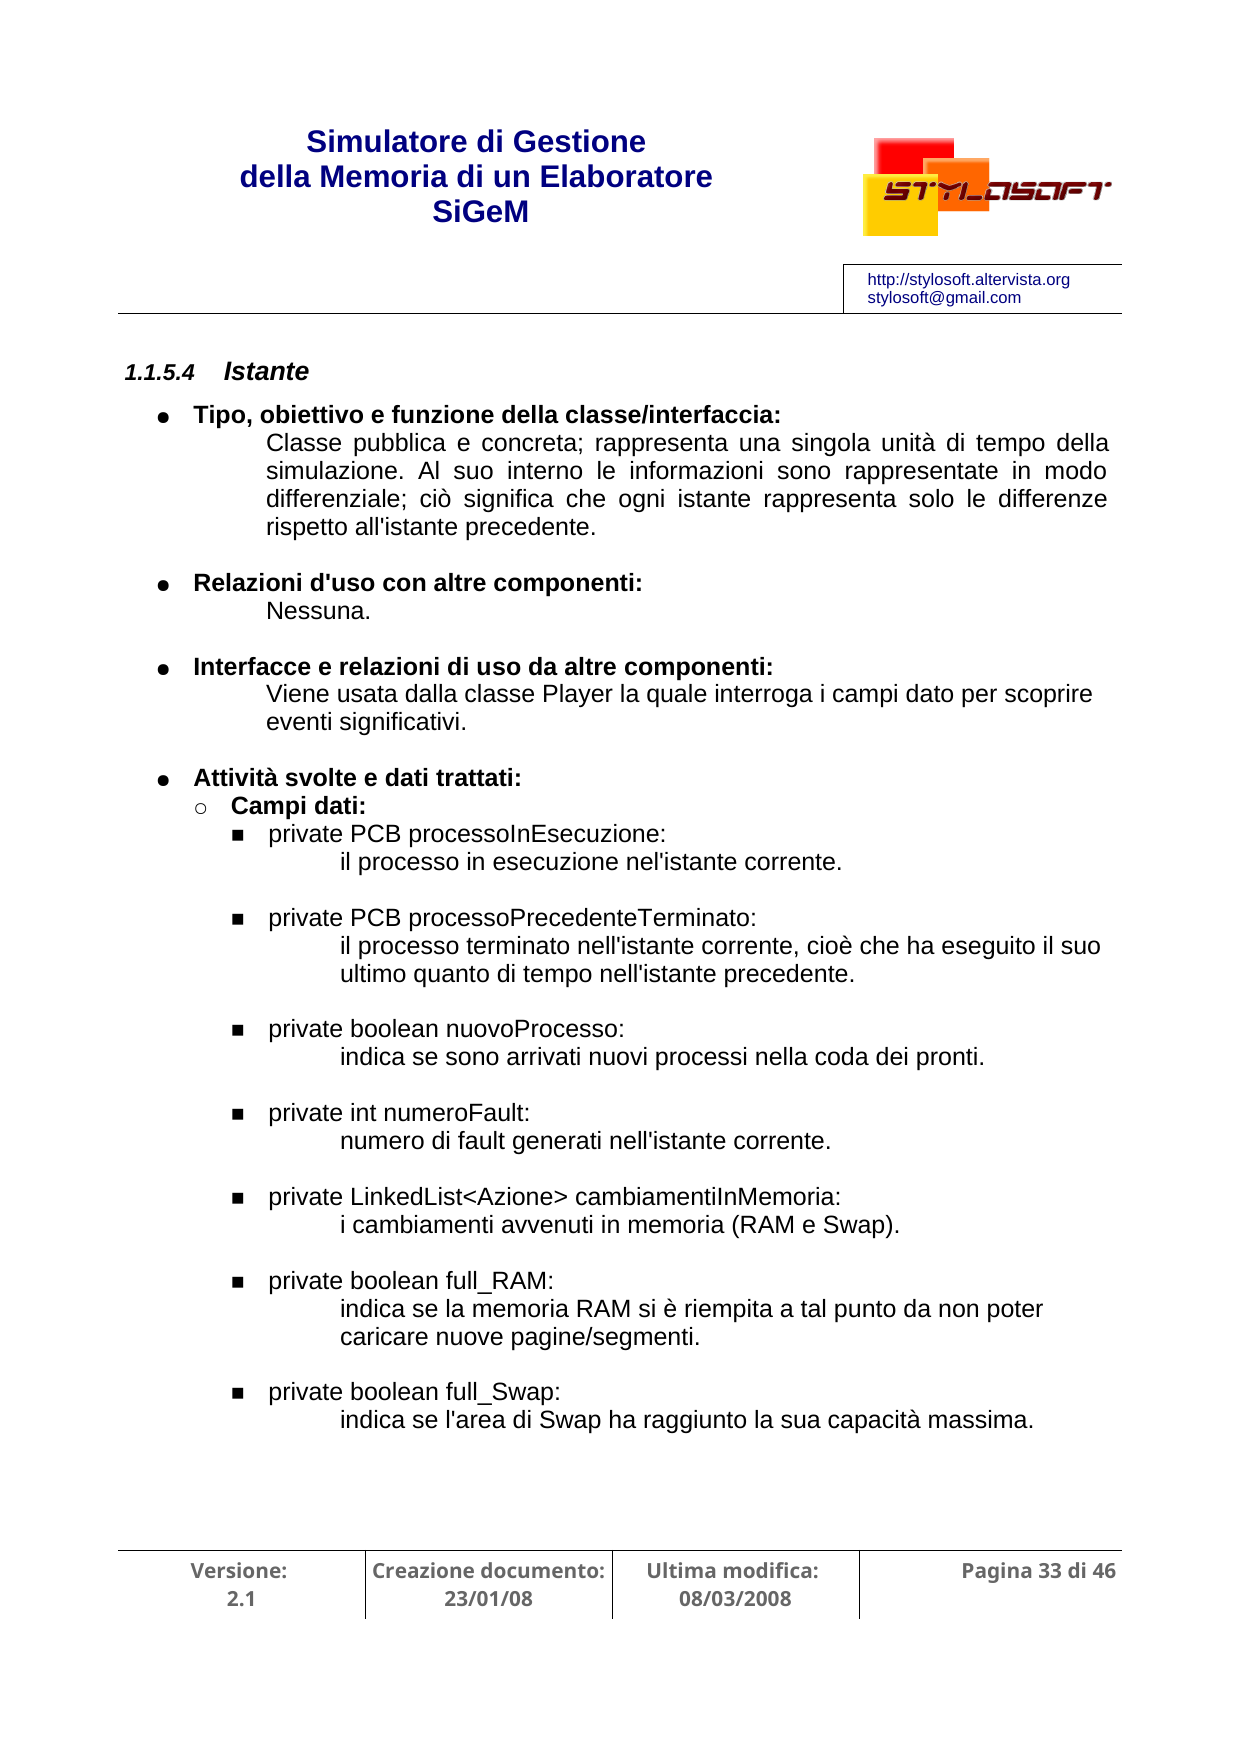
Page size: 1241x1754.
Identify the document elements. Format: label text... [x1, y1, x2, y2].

list private boolean full_Swap: [231, 1378, 1122, 1406]
list Viene usata dalla classe Player la quale interroga i campi dato per scoprire eventi significativi. [156, 680, 1122, 736]
text il processo in esecuzione nel'istante corrente. [118, 848, 1122, 876]
text il processo terminato nell'istante corrente, cioè che ha eseguito il suo ultimo quanto di tempo nell'istante precedente. [118, 931, 1122, 987]
list Nessuna. [156, 596, 1122, 624]
list Tipo, obiettivo e funzione della classe/interfaccia: [156, 401, 1122, 429]
list private boolean nuovoProcesso: [231, 1015, 1122, 1043]
list private int numeroFault: [231, 1099, 1122, 1127]
list Classe pubblica e concreta; rappresenta una singola unità di tempo della simulazione. Al suo interno le informazioni sono rappresentate in modo differenziale; ciò significa che ogni istante rappresenta solo le differenze rispetto all'istante precedente. [156, 429, 1122, 541]
picture [848, 123, 1117, 247]
text indica se sono arrivati nuovi processi nella coda dei pronti. [118, 1043, 1122, 1071]
list Campi dati: [193, 792, 1122, 820]
text i cambiamenti avvenuti in memoria (RAM e Swap). [118, 1211, 1122, 1238]
list private PCB processoInEsecuzione: [231, 820, 1122, 848]
text numero di fault generati nell'istante corrente. [118, 1127, 1122, 1155]
list private LinkedList<Azione> cambiamentiInMemoria: [231, 1183, 1122, 1211]
text indica se l'area di Swap ha raggiunto la sua capacità massima. [118, 1406, 1122, 1434]
text indica se la memoria RAM si è riempita a tal punto da non poter caricare nuove pagine/segmenti. [118, 1294, 1122, 1350]
subtitle Istante [118, 357, 1122, 386]
list Attività svolte e dati trattati: [156, 764, 1122, 792]
list private boolean full_RAM: [231, 1266, 1122, 1294]
list Interfacce e relazioni di uso da altre componenti: [156, 652, 1122, 680]
list private PCB processoPrecedenteTerminato: [231, 903, 1122, 931]
list Relazioni d'uso con altre componenti: [156, 568, 1122, 596]
